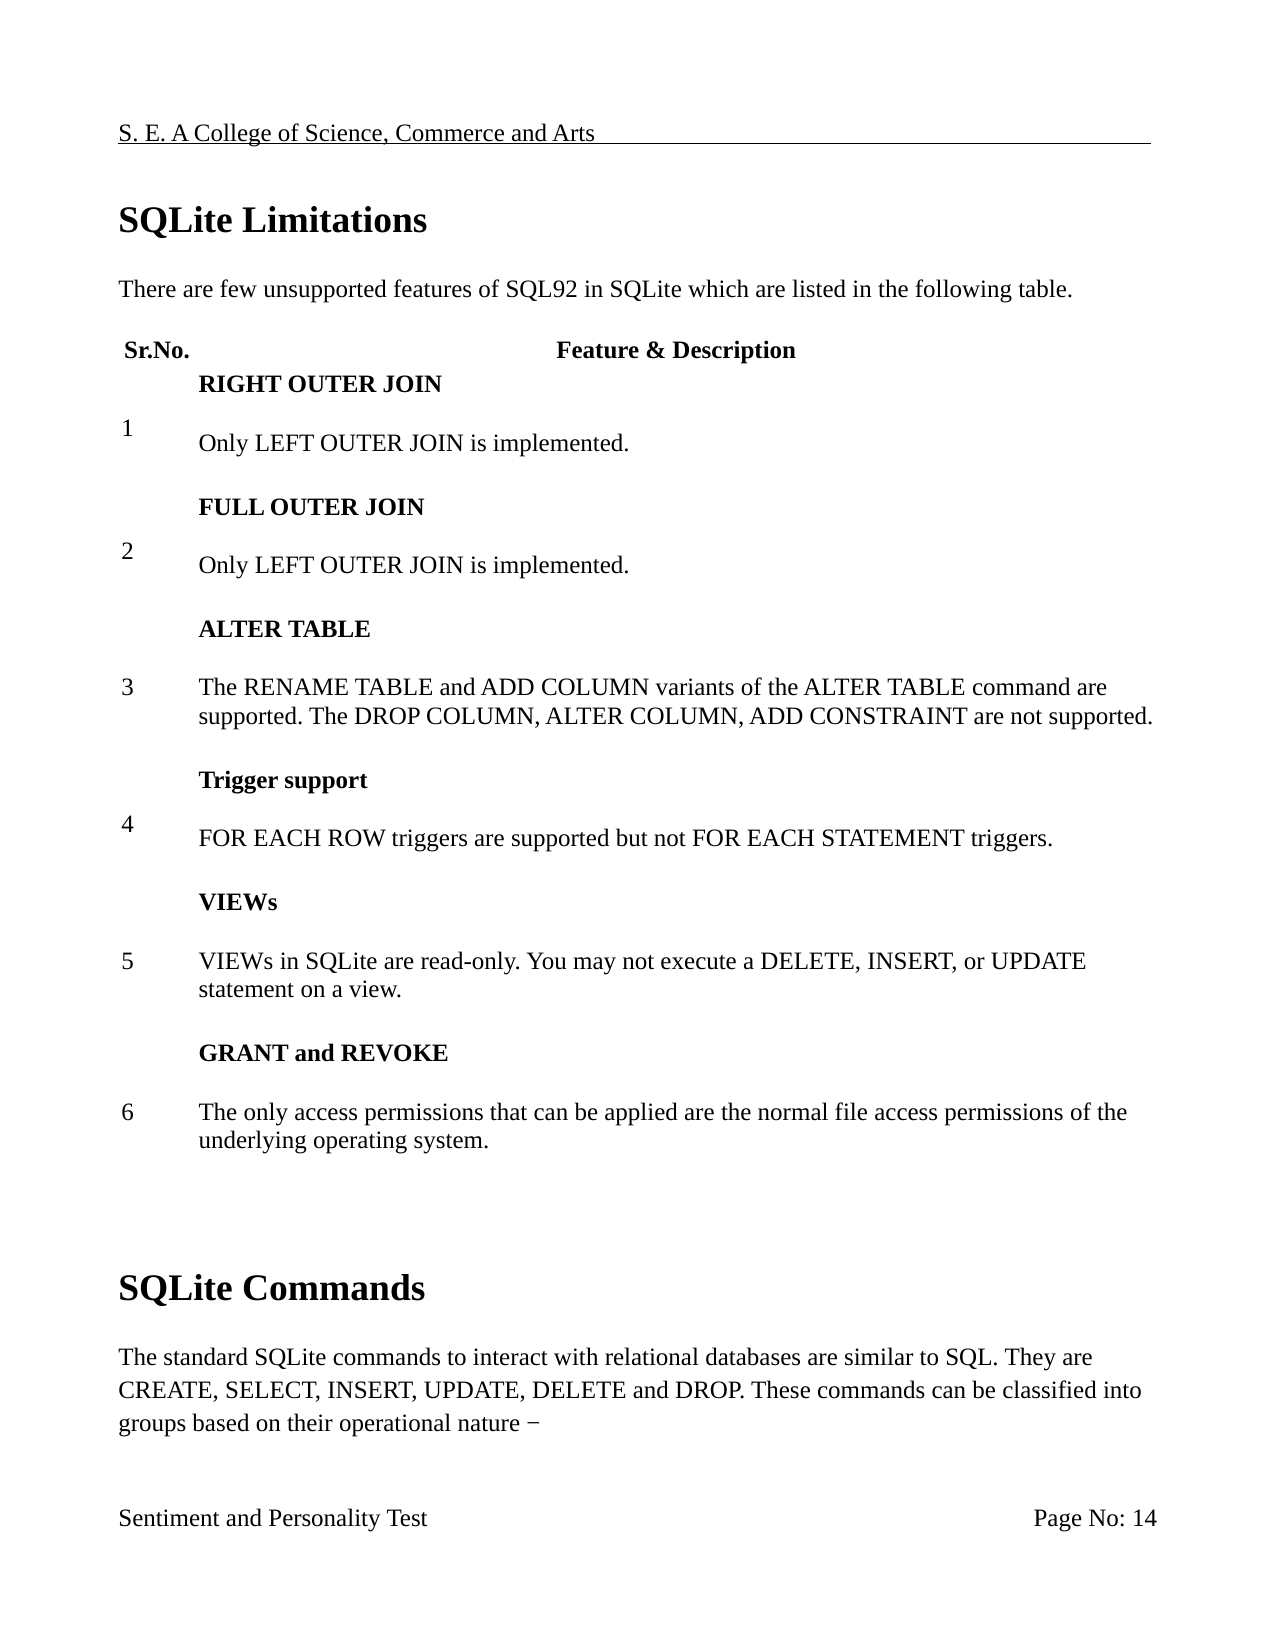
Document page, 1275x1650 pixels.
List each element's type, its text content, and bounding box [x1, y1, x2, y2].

table_cell FULL OUTER JOIN Only LEFT OUTER JOIN is implemented. [195, 489, 1157, 611]
table_cell 5 [118, 885, 195, 1036]
table_cell VIEWs VIEWs in SQLite are read-only. You may not execute a DELETE, INSERT, or UPDATE statement on a view. [195, 885, 1157, 1036]
subtitle SQLite Commands [118, 1265, 1157, 1308]
table_cell 2 [118, 489, 195, 611]
subtitle SQLite Limitations [118, 197, 1157, 240]
table_cell Trigger support FOR EACH ROW triggers are supported but not FOR EACH STATEMENT triggers. [195, 762, 1157, 884]
table_cell GRANT and REVOKE The only access permissions that can be applied are the normal file access permissions of the underlying operating system. [195, 1036, 1157, 1187]
table_cell 6 [118, 1036, 195, 1187]
table_cell ALTER TABLE The RENAME TABLE and ADD COLUMN variants of the ALTER TABLE command are supported. The DROP COLUMN, ALTER COLUMN, ADD CONSTRAINT are not supported. [195, 611, 1157, 762]
table_header Sr.No. [118, 332, 195, 367]
table_cell RIGHT OUTER JOIN Only LEFT OUTER JOIN is implemented. [195, 367, 1157, 489]
table_cell 4 [118, 762, 195, 884]
text There are few unsupported features of SQL92 in SQLite which are listed in the following table. [118, 274, 1157, 303]
table_cell 1 [118, 367, 195, 489]
text The standard SQLite commands to interact with relational databases are similar to SQL. They are CREATE, SELECT, INSERT, UPDATE, DELETE and DROP. These commands can be classified into groups based on their operational nature − [118, 1342, 1157, 1437]
table_header Feature & Description [195, 332, 1157, 367]
table_cell 3 [118, 611, 195, 762]
